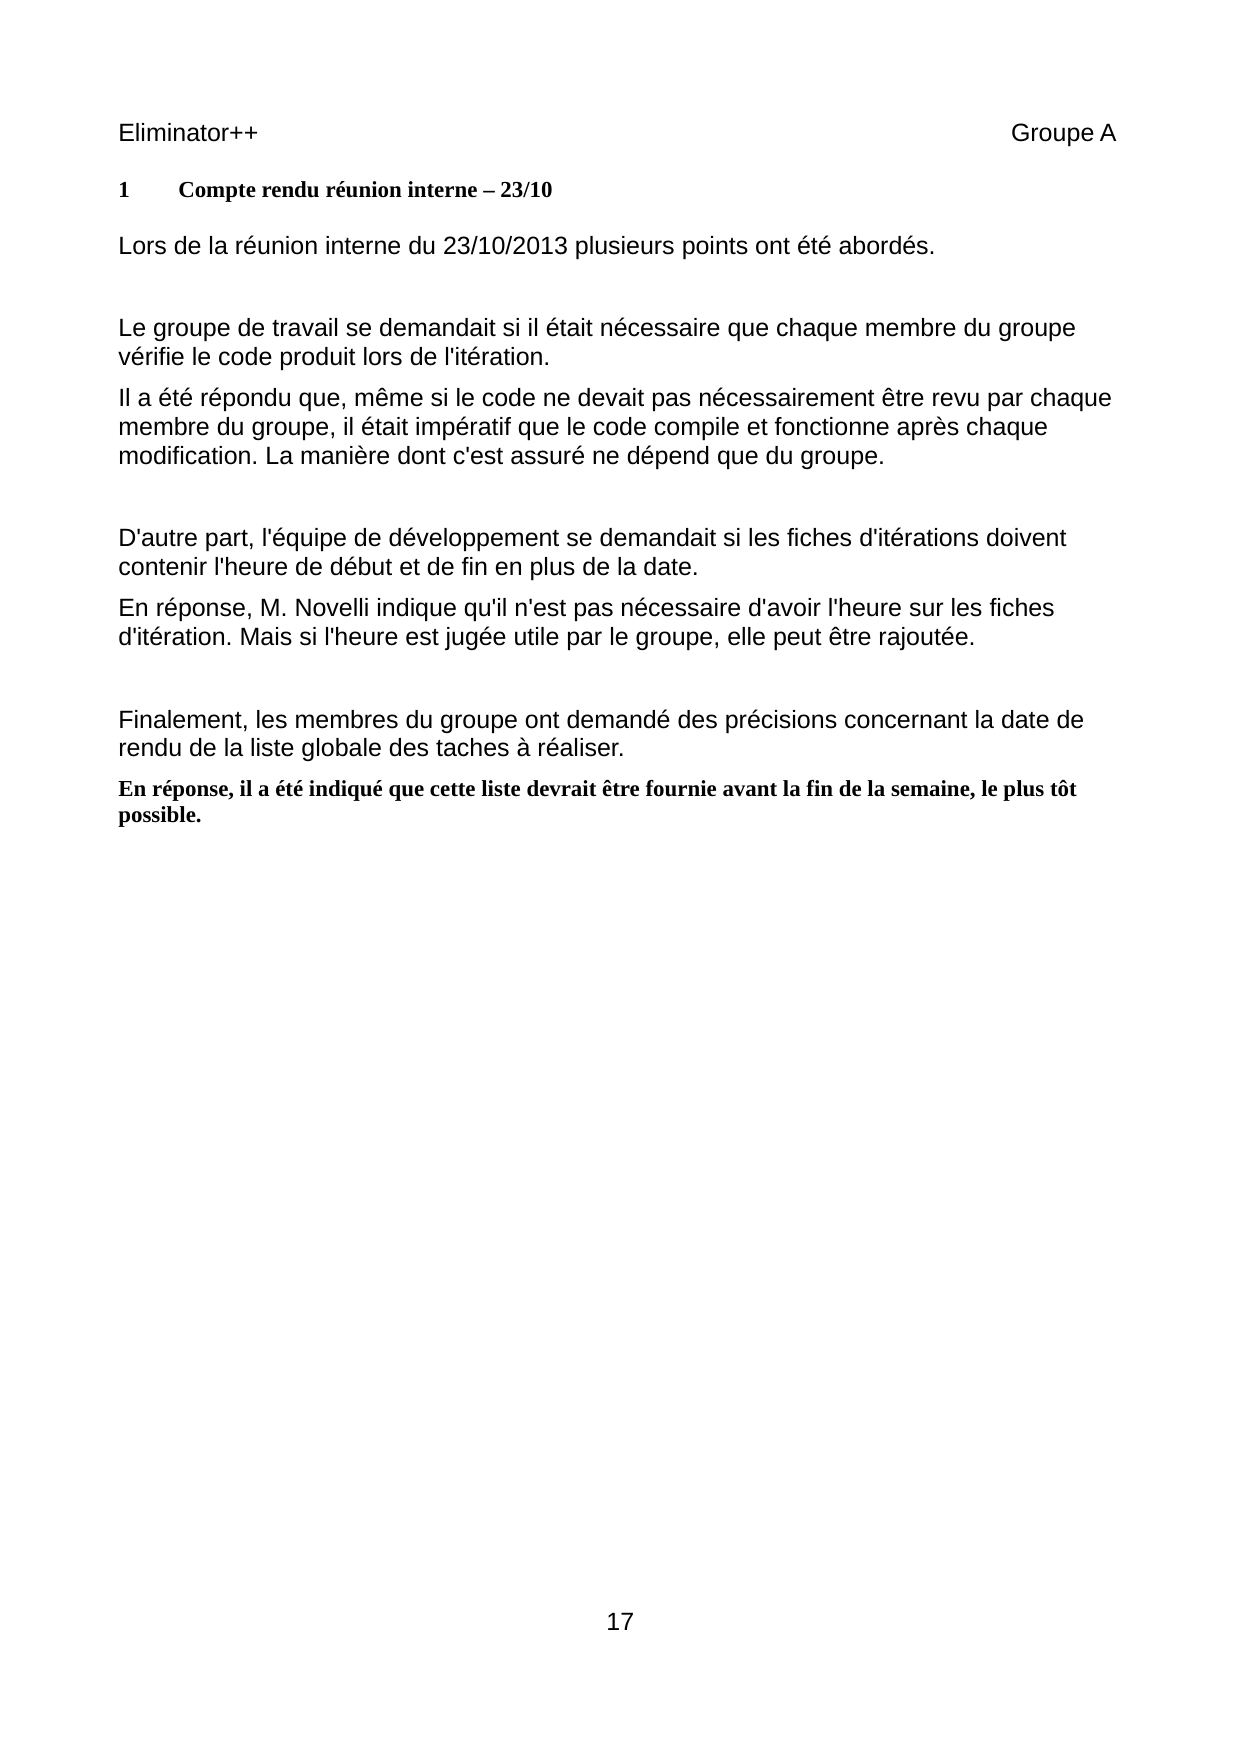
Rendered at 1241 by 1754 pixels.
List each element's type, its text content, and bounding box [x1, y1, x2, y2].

text Lors de la réunion interne du 23/10/2013 plusieurs points ont été abordés. [118, 231, 1122, 259]
text Finalement, les membres du groupe ont demandé des précisions concernant la date de rendu de la liste globale des taches à réaliser. [118, 704, 1122, 762]
text En réponse, il a été indiqué que cette liste devrait être fournie avant la fin de la semaine, le plus tôt possible. [118, 774, 1122, 827]
text Il a été répondu que, même si le code ne devait pas nécessairement être revu par chaque membre du groupe, il était impératif que le code compile et fonctionne après chaque modification. La manière dont c'est assuré ne dépend que du groupe. [118, 383, 1122, 469]
text Le groupe de travail se demandait si il était nécessaire que chaque membre du groupe vérifie le code produit lors de l'itération. [118, 313, 1122, 371]
text D'autre part, l'équipe de développement se demandait si les fiches d'itérations doivent contenir l'heure de début et de fin en plus de la date. [118, 523, 1122, 581]
subtitle Compte rendu réunion interne – 23/10 [118, 176, 1122, 203]
text En réponse, M. Novelli indique qu'il n'est pas nécessaire d'avoir l'heure sur les fiches d'itération. Mais si l'heure est jugée utile par le groupe, elle peut être rajoutée. [118, 593, 1122, 651]
